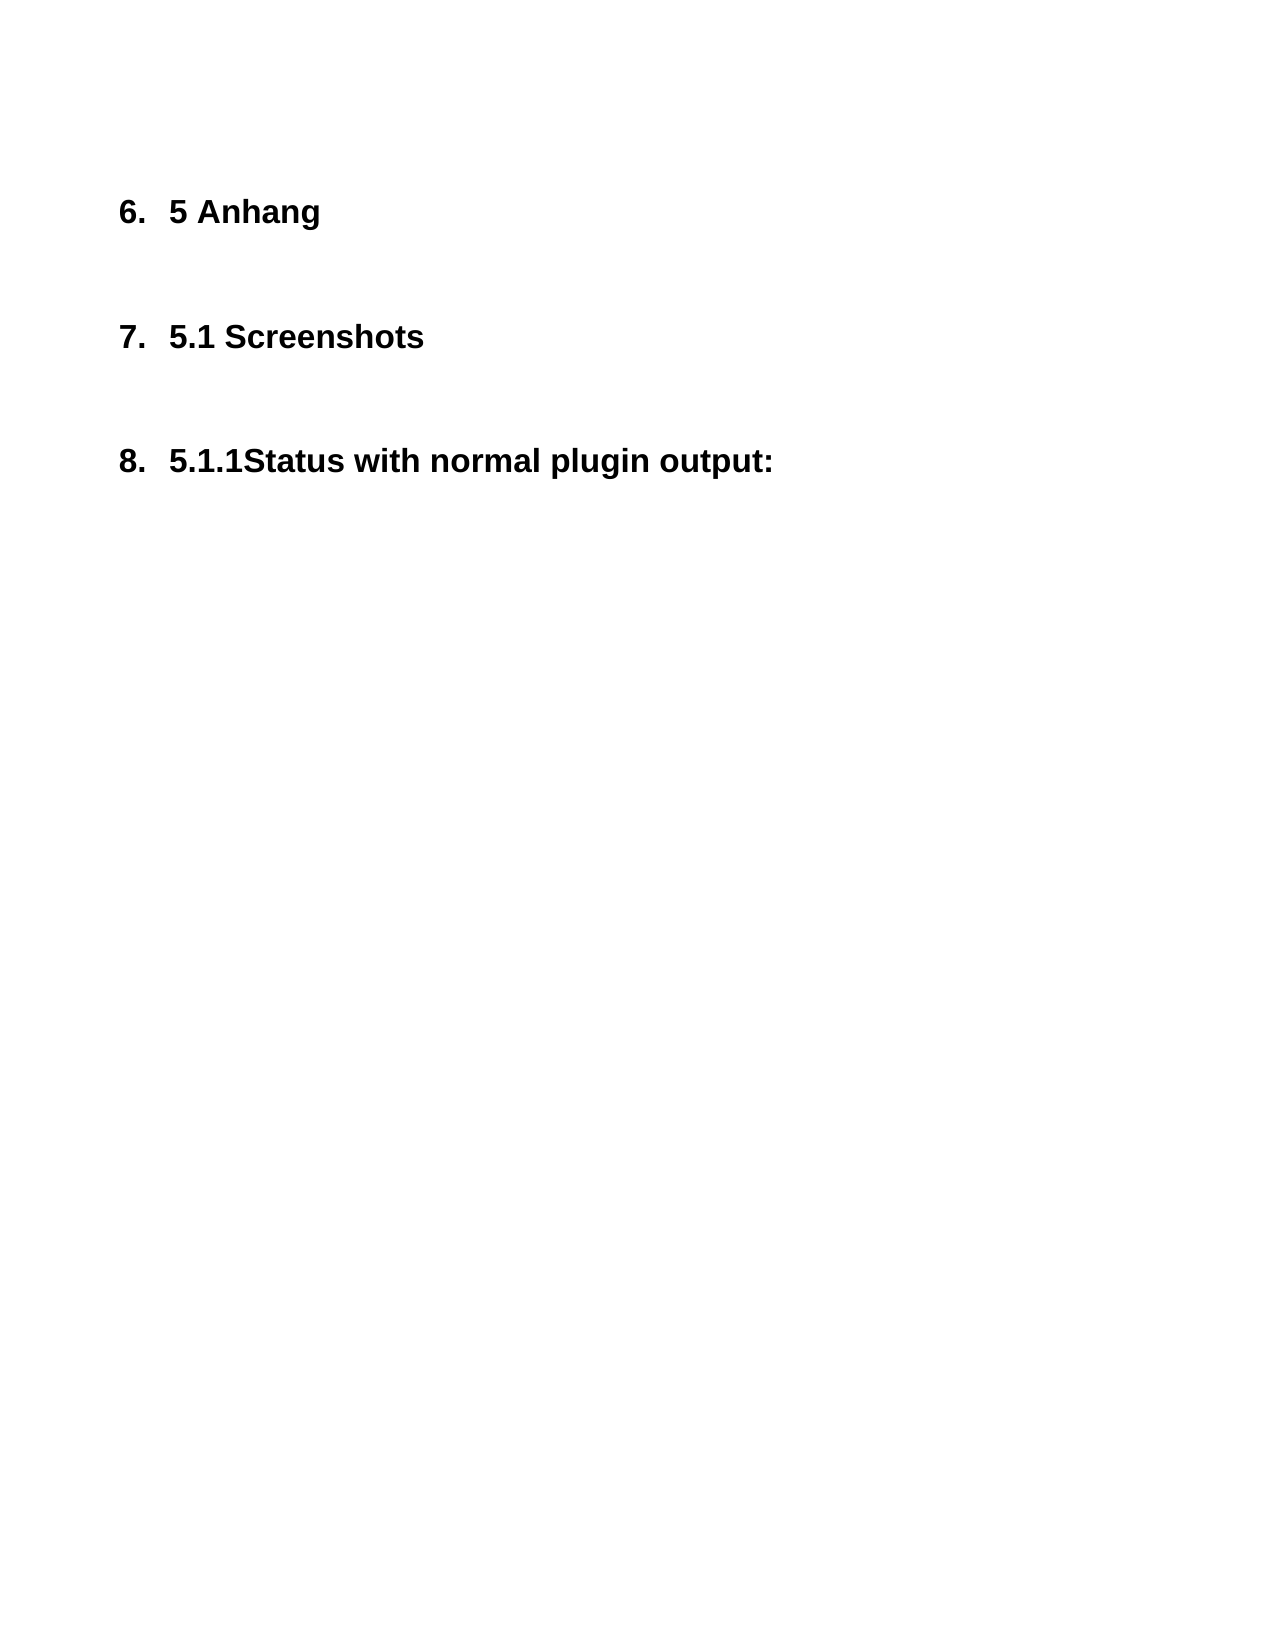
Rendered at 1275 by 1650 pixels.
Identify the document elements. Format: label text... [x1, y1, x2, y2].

subtitle 5.1.1Status with normal plugin output: [118, 442, 1156, 479]
subtitle 5 Anhang [118, 193, 1156, 231]
subtitle 5.1 Screenshots [118, 318, 1156, 355]
